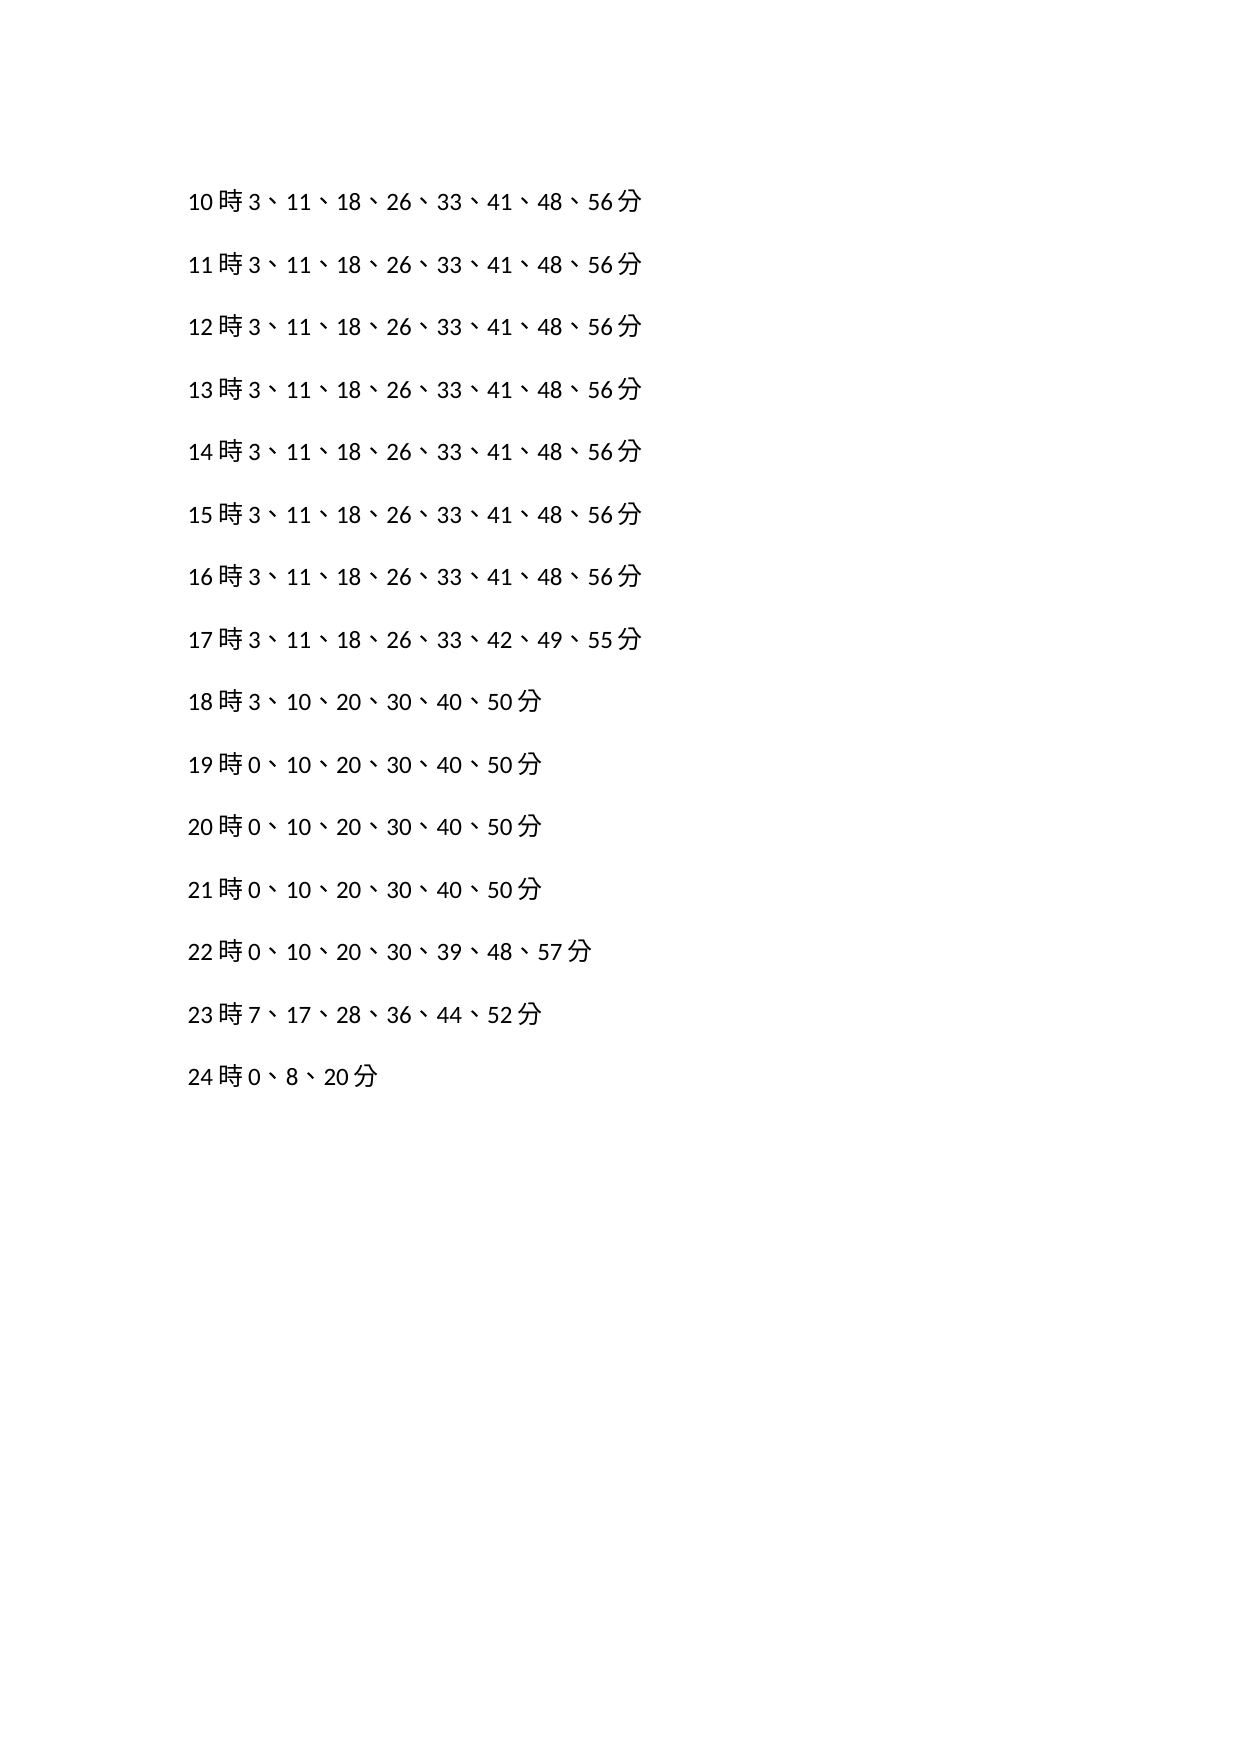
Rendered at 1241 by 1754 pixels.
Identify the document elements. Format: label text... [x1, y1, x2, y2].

text 20時0、10、20、30、40、50分 [187, 783, 1053, 846]
text 21時0、10、20、30、40、50分 [187, 846, 1053, 908]
text 18時3、10、20、30、40、50分 [187, 658, 1053, 721]
text 22時0、10、20、30、39、48、57分 [187, 908, 1053, 971]
text 23時7、17、28、36、44、52分 [187, 971, 1053, 1033]
text 19時0、10、20、30、40、50分 [187, 721, 1053, 783]
text 16時3、11、18、26、33、41、48、56分 [187, 533, 1053, 596]
text 13時3、11、18、26、33、41、48、56分 [187, 346, 1053, 408]
text 12時3、11、18、26、33、41、48、56分 [187, 283, 1053, 346]
text 10時3、11、18、26、33、41、48、56分 [187, 158, 1053, 221]
text 15時3、11、18、26、33、41、48、56分 [187, 471, 1053, 533]
text 11時3、11、18、26、33、41、48、56分 [187, 221, 1053, 283]
text 14時3、11、18、26、33、41、48、56分 [187, 408, 1053, 471]
text 17時3、11、18、26、33、42、49、55分 [187, 596, 1053, 658]
text 24時0、8、20分 [187, 1033, 1053, 1096]
